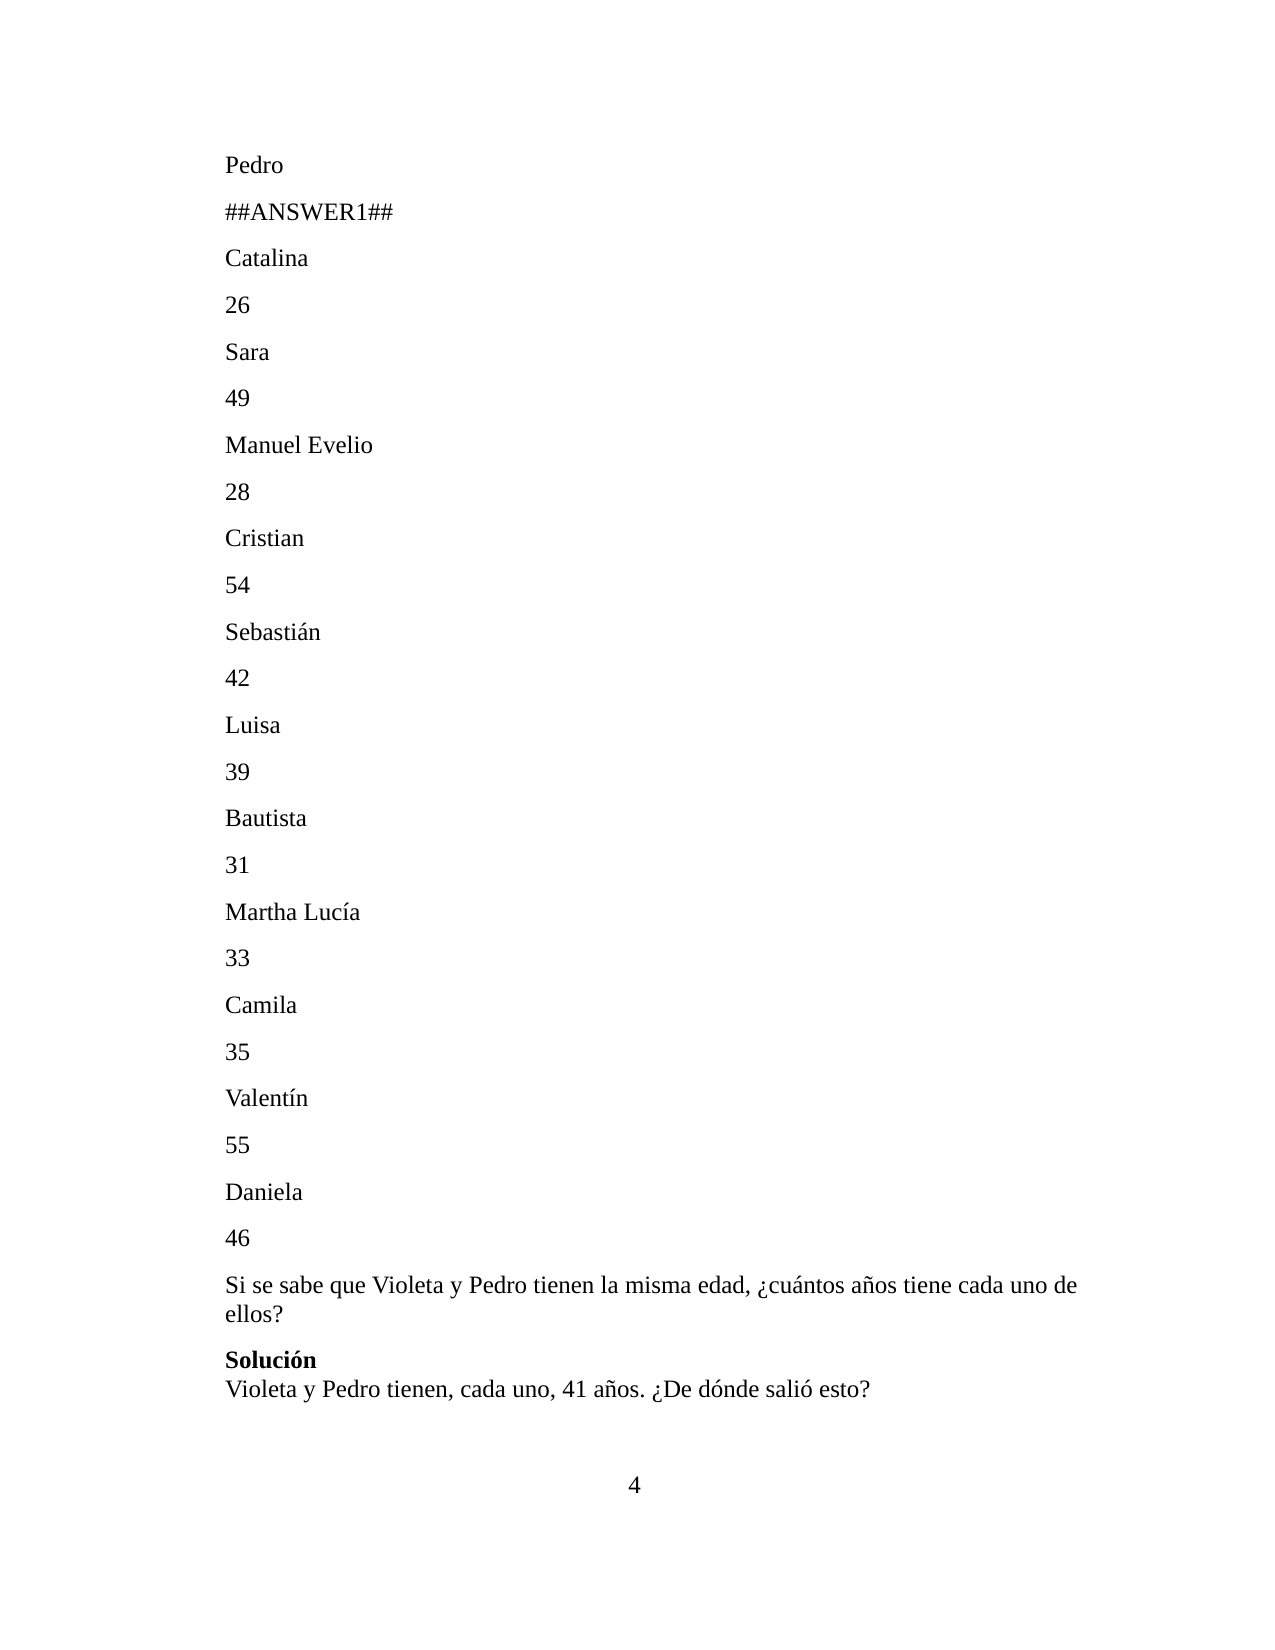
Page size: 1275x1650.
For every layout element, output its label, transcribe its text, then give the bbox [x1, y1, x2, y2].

list Pedro [187, 150, 1125, 179]
list Luisa [187, 710, 1125, 739]
list Solución Violeta y Pedro tienen, cada uno, 41 años. ¿De dónde salió esto? [187, 1345, 1125, 1403]
list 42 [187, 663, 1125, 692]
list 31 [187, 850, 1125, 879]
list Camila [187, 990, 1125, 1019]
list Si se sabe que Violeta y Pedro tienen la misma edad, ¿cuántos años tiene cada uno de ellos? [187, 1270, 1125, 1327]
list 55 [187, 1130, 1125, 1159]
list Daniela [187, 1177, 1125, 1205]
list Sara [187, 337, 1125, 365]
list ##ANSWER1## [187, 197, 1125, 225]
list 33 [187, 943, 1125, 972]
list 39 [187, 757, 1125, 785]
list Sebastián [187, 617, 1125, 645]
list Bautista [187, 803, 1125, 832]
list Cristian [187, 523, 1125, 552]
list 46 [187, 1223, 1125, 1252]
list 49 [187, 383, 1125, 412]
list 26 [187, 290, 1125, 319]
list Martha Lucía [187, 897, 1125, 925]
list Manuel Evelio [187, 430, 1125, 459]
list 54 [187, 570, 1125, 599]
list 28 [187, 477, 1125, 505]
list Valentín [187, 1083, 1125, 1112]
list Catalina [187, 243, 1125, 272]
list 35 [187, 1037, 1125, 1065]
